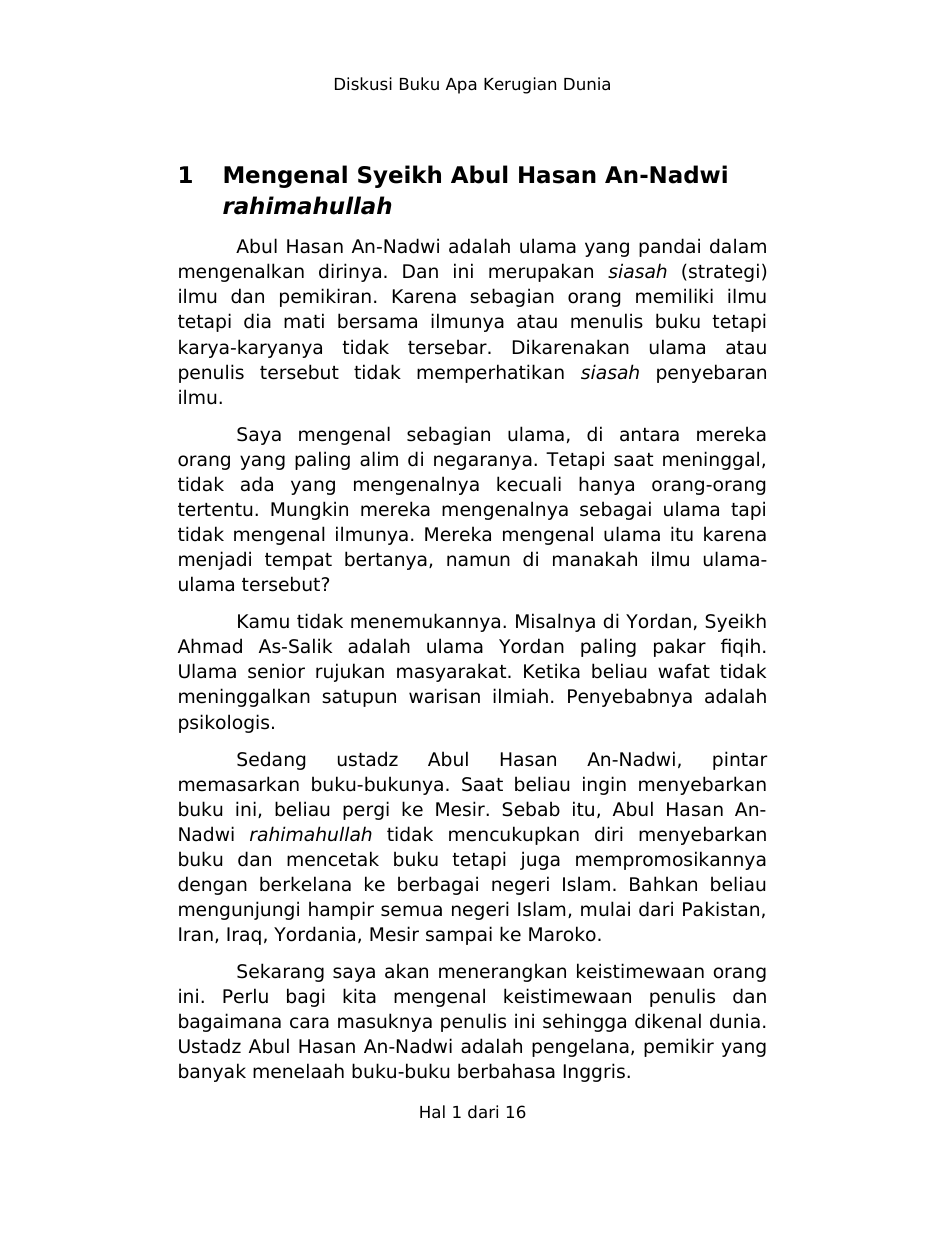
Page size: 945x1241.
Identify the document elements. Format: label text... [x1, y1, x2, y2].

text Saya mengenal sebagian ulama, di antara mereka orang yang paling alim di negaranya. Tetapi saat meninggal, tidak ada yang mengenalnya kecuali hanya orang-orang tertentu. Mungkin mereka mengenalnya sebagai ulama tapi tidak mengenal ilmunya. Mereka mengenal ulama itu karena menjadi tempat bertanya, namun di manakah ilmu ulama-ulama tersebut? [177, 424, 768, 596]
text Sedang ustadz Abul Hasan An-Nadwi, pintar memasarkan buku-bukunya. Saat beliau ingin menyebarkan buku ini, beliau pergi ke Mesir. Sebab itu, Abul Hasan An-Nadwi rahimahullah tidak mencukupkan diri menyebarkan buku dan mencetak buku tetapi juga mempromosikannya dengan berkelana ke berbagai negeri Islam. Bahkan beliau mengunjungi hampir semua negeri Islam, mulai dari Pakistan, Iran, Iraq, Yordania, Mesir sampai ke Maroko. [177, 748, 768, 946]
text Kamu tidak menemukannya. Misalnya di Yordan, Syeikh Ahmad As-Salik adalah ulama Yordan paling pakar fiqih. Ulama senior rujukan masyarakat. Ketika beliau wafat tidak meninggalkan satupun warisan ilmiah. Penyebabnya adalah psikologis. [177, 611, 768, 733]
text Abul Hasan An-Nadwi adalah ulama yang pandai dalam mengenalkan dirinya. Dan ini merupakan siasah (strategi) ilmu dan pemikiran. Karena sebagian orang memiliki ilmu tetapi dia mati bersama ilmunya atau menulis buku tetapi karya-karyanya tidak tersebar. Dikarenakan ulama atau penulis tersebut tidak memperhatikan siasah penyebaran ilmu. [177, 236, 768, 409]
text Sekarang saya akan menerangkan keistimewaan orang ini. Perlu bagi kita mengenal keistimewaan penulis dan bagaimana cara masuknya penulis ini sehingga dikenal dunia. Ustadz Abul Hasan An-Nadwi adalah pengelana, pemikir yang banyak menelaah buku-buku berbahasa Inggris. [177, 961, 768, 1083]
subtitle Mengenal Syeikh Abul Hasan An-Nadwi rahimahullah [177, 162, 768, 220]
